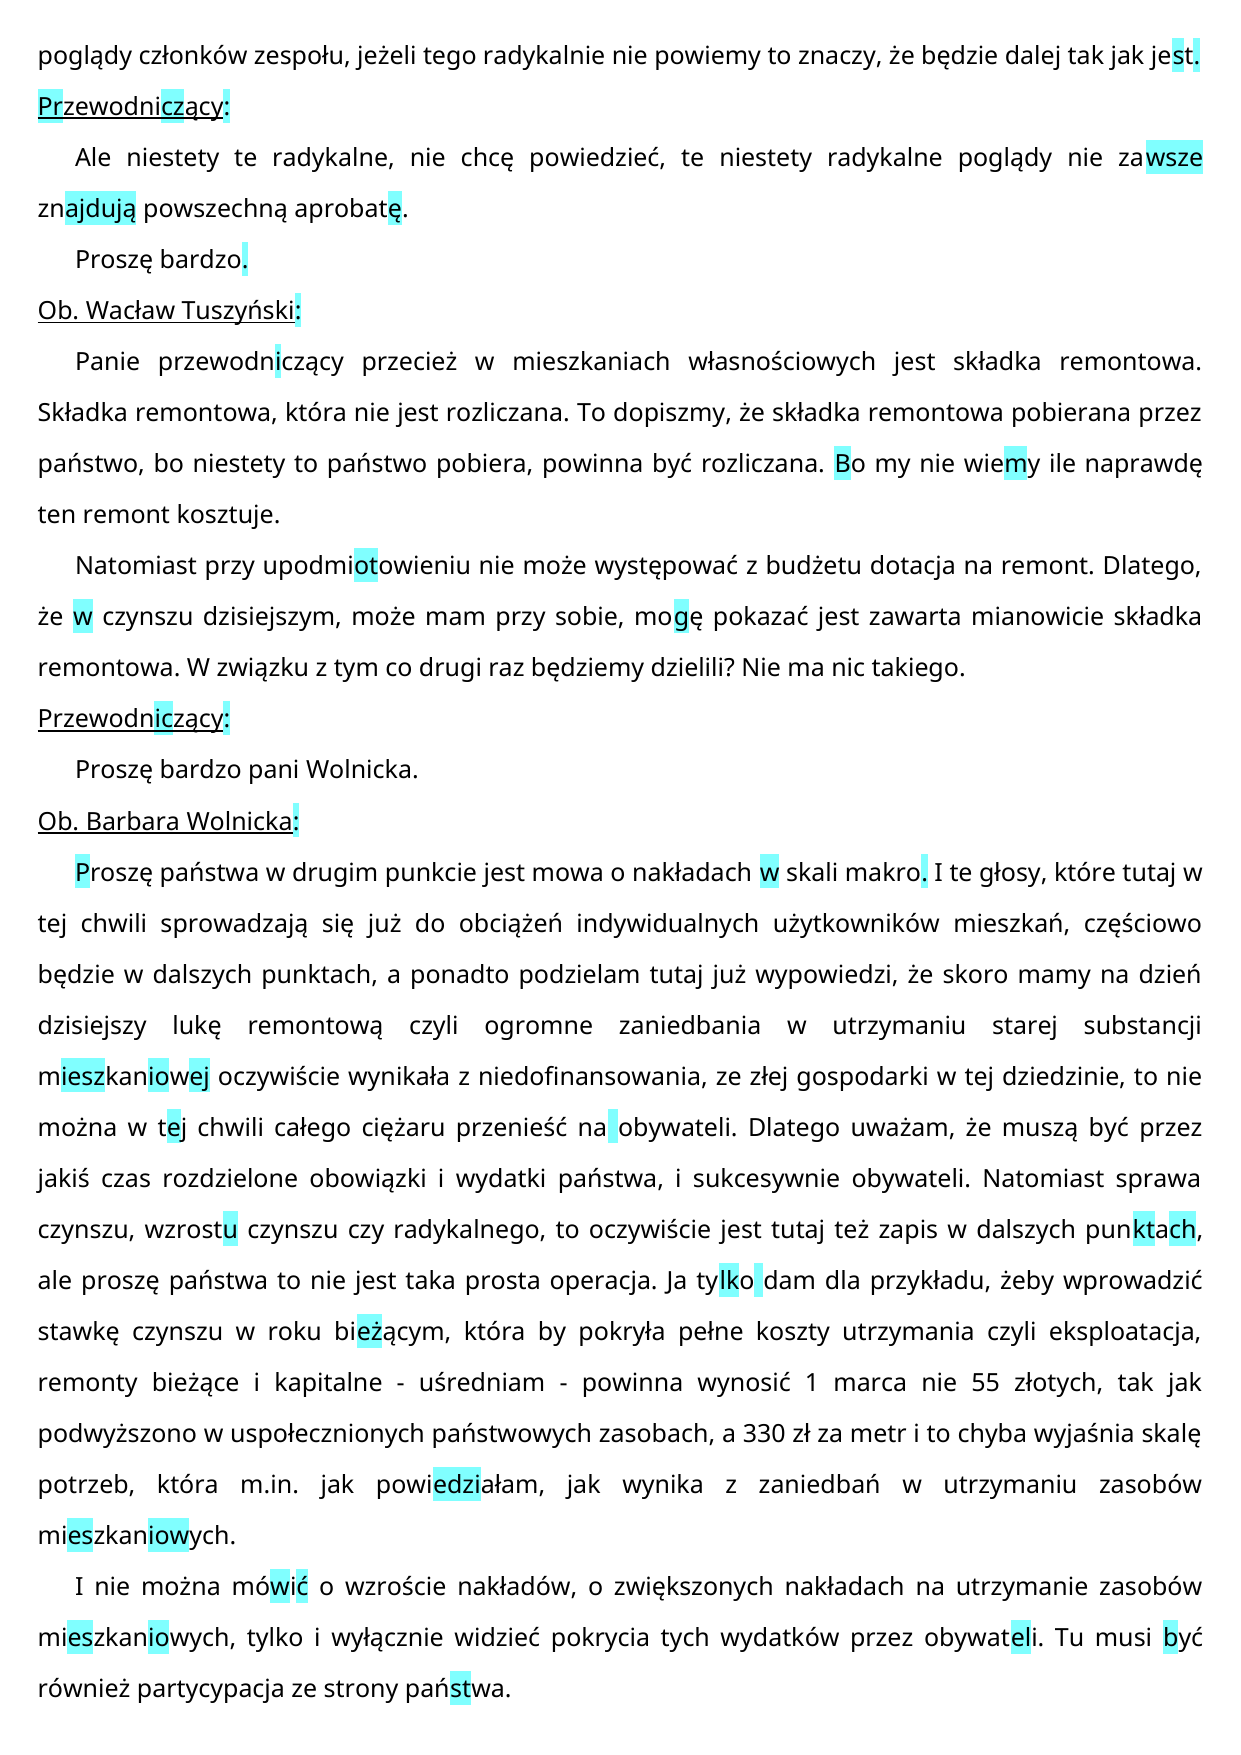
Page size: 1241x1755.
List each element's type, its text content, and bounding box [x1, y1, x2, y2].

text Proszę bardzo pani Wolnicka. [37, 752, 1203, 786]
text Ob. Wacław Tuszyński: [37, 293, 1203, 327]
text Ob. Barbara Wolnicka: [37, 803, 1203, 837]
text Proszę bardzo. [37, 242, 1203, 276]
text I nie można mówić o wzroście nakładów, o zwiększonych nakładach na utrzymanie zasobów mieszkaniowych, tylko i wyłącznie widzieć pokrycia tych wydatków przez obywateli. Tu musi być również partycypacja ze strony państwa. [37, 1569, 1203, 1705]
text poglądy członków zespołu, jeżeli tego radykalnie nie powiemy to znaczy, że będzie dalej tak jak jest. [37, 37, 1203, 72]
text Panie przewodniczący przecież w mieszkaniach własnościowych jest składka remontowa. Składka remontowa, która nie jest rozliczana. To dopiszmy, że składka remontowa pobierana przez państwo, bo niestety to państwo pobiera, powinna być rozliczana. Bo my nie wiemy ile naprawdę ten remont kosztuje. [37, 344, 1203, 531]
text Natomiast przy upodmiotowieniu nie może występować z budżetu dotacja na remont. Dlatego, że w czynszu dzisiejszym, może mam przy sobie, mogę pokazać jest zawarta mianowicie składka remontowa. W związku z tym co drugi raz będziemy dzielili? Nie ma nic takiego. [37, 548, 1203, 684]
text Przewodniczący: [37, 701, 1203, 735]
text Proszę państwa w drugim punkcie jest mowa o nakładach w skali makro. I te głosy, które tutaj w tej chwili sprowadzają się już do obciążeń indywidualnych użytkowników mieszkań, częściowo będzie w dalszych punktach, a ponadto podzielam tutaj już wypowiedzi, że skoro mamy na dzień dzisiejszy lukę remontową czyli ogromne zaniedbania w utrzymaniu starej substancji mieszkaniowej oczywiście wynikała z niedofinansowania, ze złej gospodarki w tej dziedzinie, to nie można w tej chwili całego ciężaru przenieść na obywateli. Dlatego uważam, że muszą być przez jakiś czas rozdzielone obowiązki i wydatki państwa, i sukcesywnie obywateli. Natomiast sprawa czynszu, wzrostu czynszu czy radykalnego, to oczywiście jest tutaj też zapis w dalszych punktach, ale proszę państwa to nie jest taka prosta operacja. Ja tylko dam dla przykładu, żeby wprowadzić stawkę czynszu w roku bieżącym, która by pokryła pełne koszty utrzymania czyli eksploatacja, remonty bieżące i kapitalne - uśredniam - powinna wynosić 1 marca nie 55 złotych, tak jak podwyższono w uspołecznionych państwowych zasobach, a 330 zł za metr i to chyba wyjaśnia skalę potrzeb, która m.in. jak powiedziałam, jak wynika z zaniedbań w utrzymaniu zasobów mieszkaniowych. [37, 854, 1203, 1552]
text Ale niestety te radykalne, nie chcę powiedzieć, te niestety radykalne poglądy nie zawsze znajdują powszechną aprobatę. [37, 139, 1203, 225]
text Przewodniczący: [37, 88, 1203, 123]
